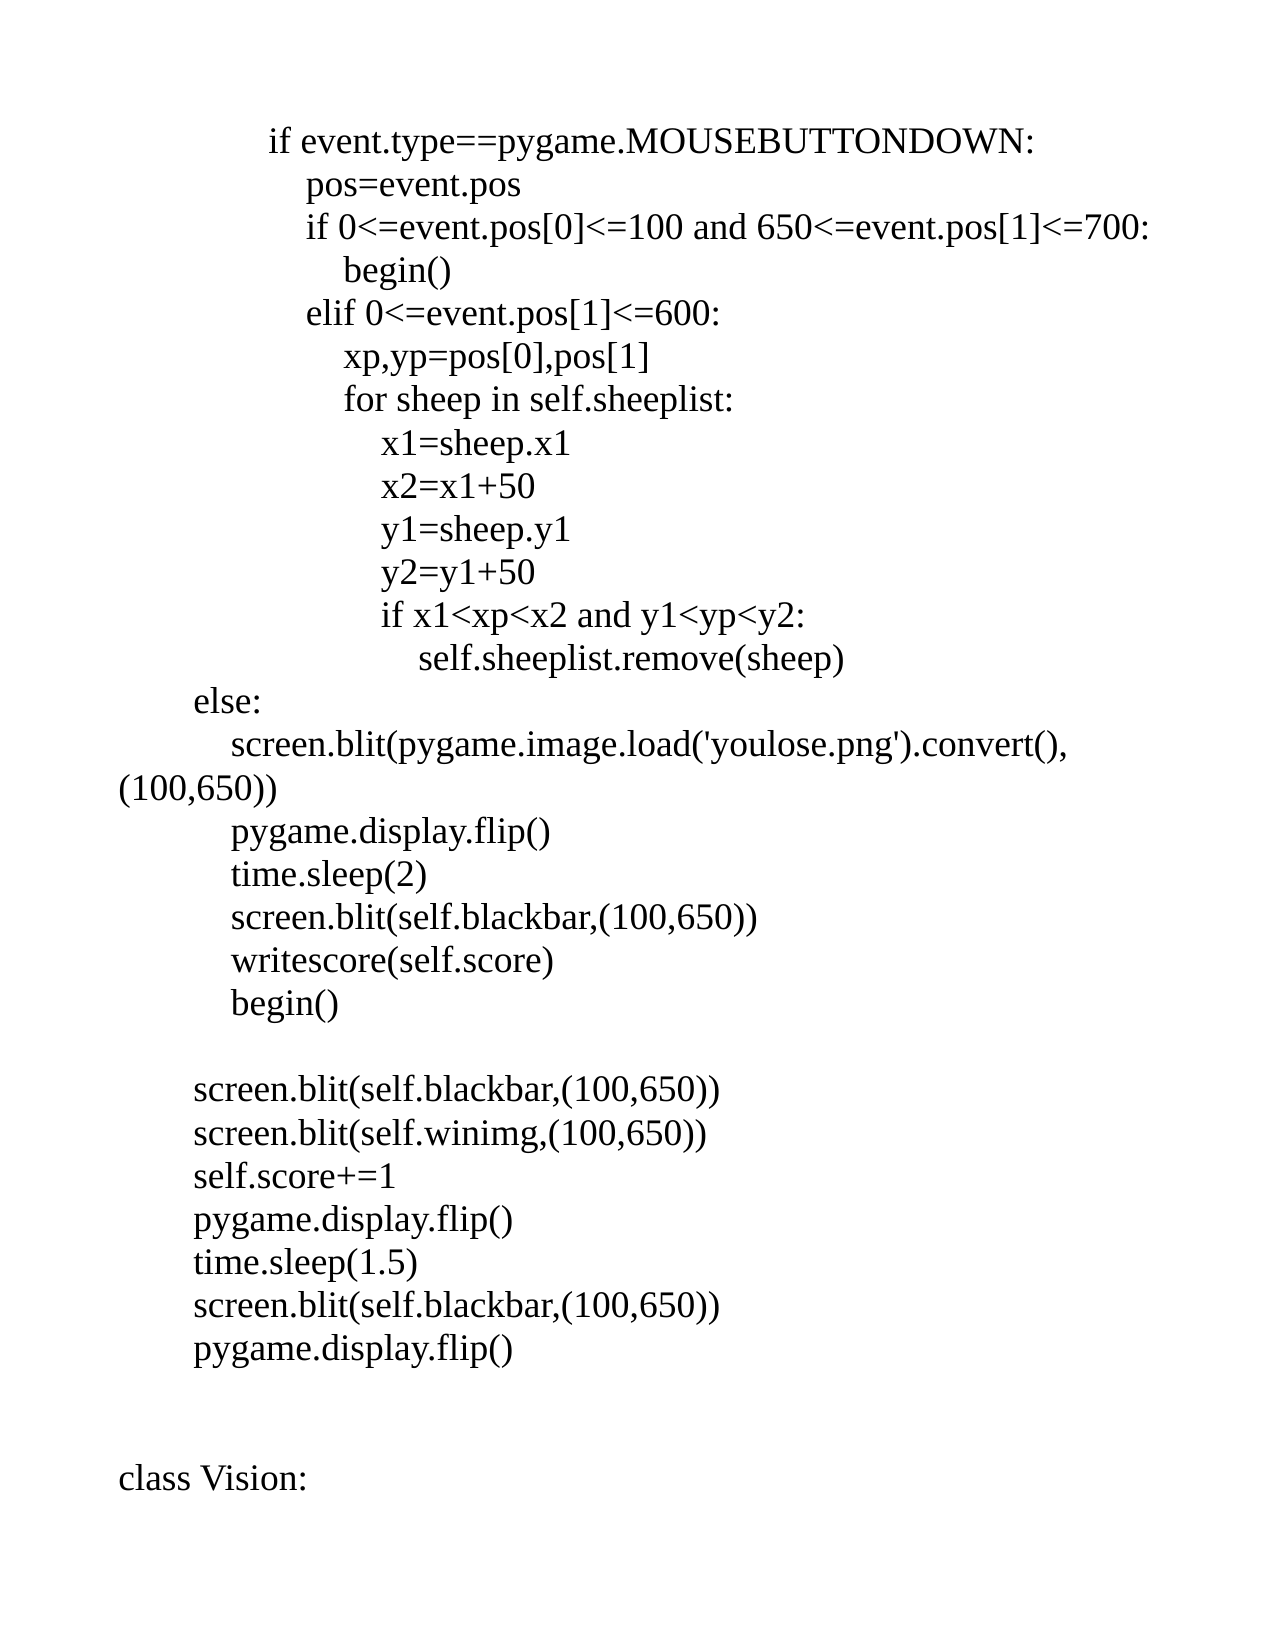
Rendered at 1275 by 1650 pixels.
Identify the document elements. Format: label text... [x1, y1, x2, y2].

text self.score+=1 [118, 1153, 1157, 1196]
text x1=sheep.x1 [118, 420, 1157, 463]
text writescore(self.score) [118, 937, 1157, 981]
text if x1<xp<x2 and y1<yp<y2: [118, 592, 1157, 636]
text time.sleep(2) [118, 851, 1157, 894]
text screen.blit(self.blackbar,(100,650)) [118, 1067, 1157, 1110]
text screen.blit(pygame.image.load('youlose.png').convert(),(100,650)) [118, 722, 1157, 808]
text pygame.display.flip() [118, 1196, 1157, 1239]
text begin() [118, 247, 1157, 291]
text self.sheeplist.remove(sheep) [118, 636, 1157, 679]
text x2=x1+50 [118, 463, 1157, 506]
text y2=y1+50 [118, 549, 1157, 592]
text for sheep in self.sheeplist: [118, 377, 1157, 420]
text elif 0<=event.pos[1]<=600: [118, 291, 1157, 334]
text if event.type==pygame.MOUSEBUTTONDOWN: [118, 118, 1157, 161]
text pygame.display.flip() [118, 1326, 1157, 1369]
text screen.blit(self.blackbar,(100,650)) [118, 894, 1157, 937]
text else: [118, 679, 1157, 722]
text y1=sheep.y1 [118, 506, 1157, 549]
text if 0<=event.pos[0]<=100 and 650<=event.pos[1]<=700: [118, 204, 1157, 247]
text screen.blit(self.winimg,(100,650)) [118, 1110, 1157, 1153]
text pos=event.pos [118, 161, 1157, 204]
text xp,yp=pos[0],pos[1] [118, 334, 1157, 377]
text pygame.display.flip() [118, 808, 1157, 851]
text begin() [118, 981, 1157, 1024]
text class Vision: [118, 1455, 1157, 1498]
text time.sleep(1.5) [118, 1239, 1157, 1282]
text screen.blit(self.blackbar,(100,650)) [118, 1282, 1157, 1326]
